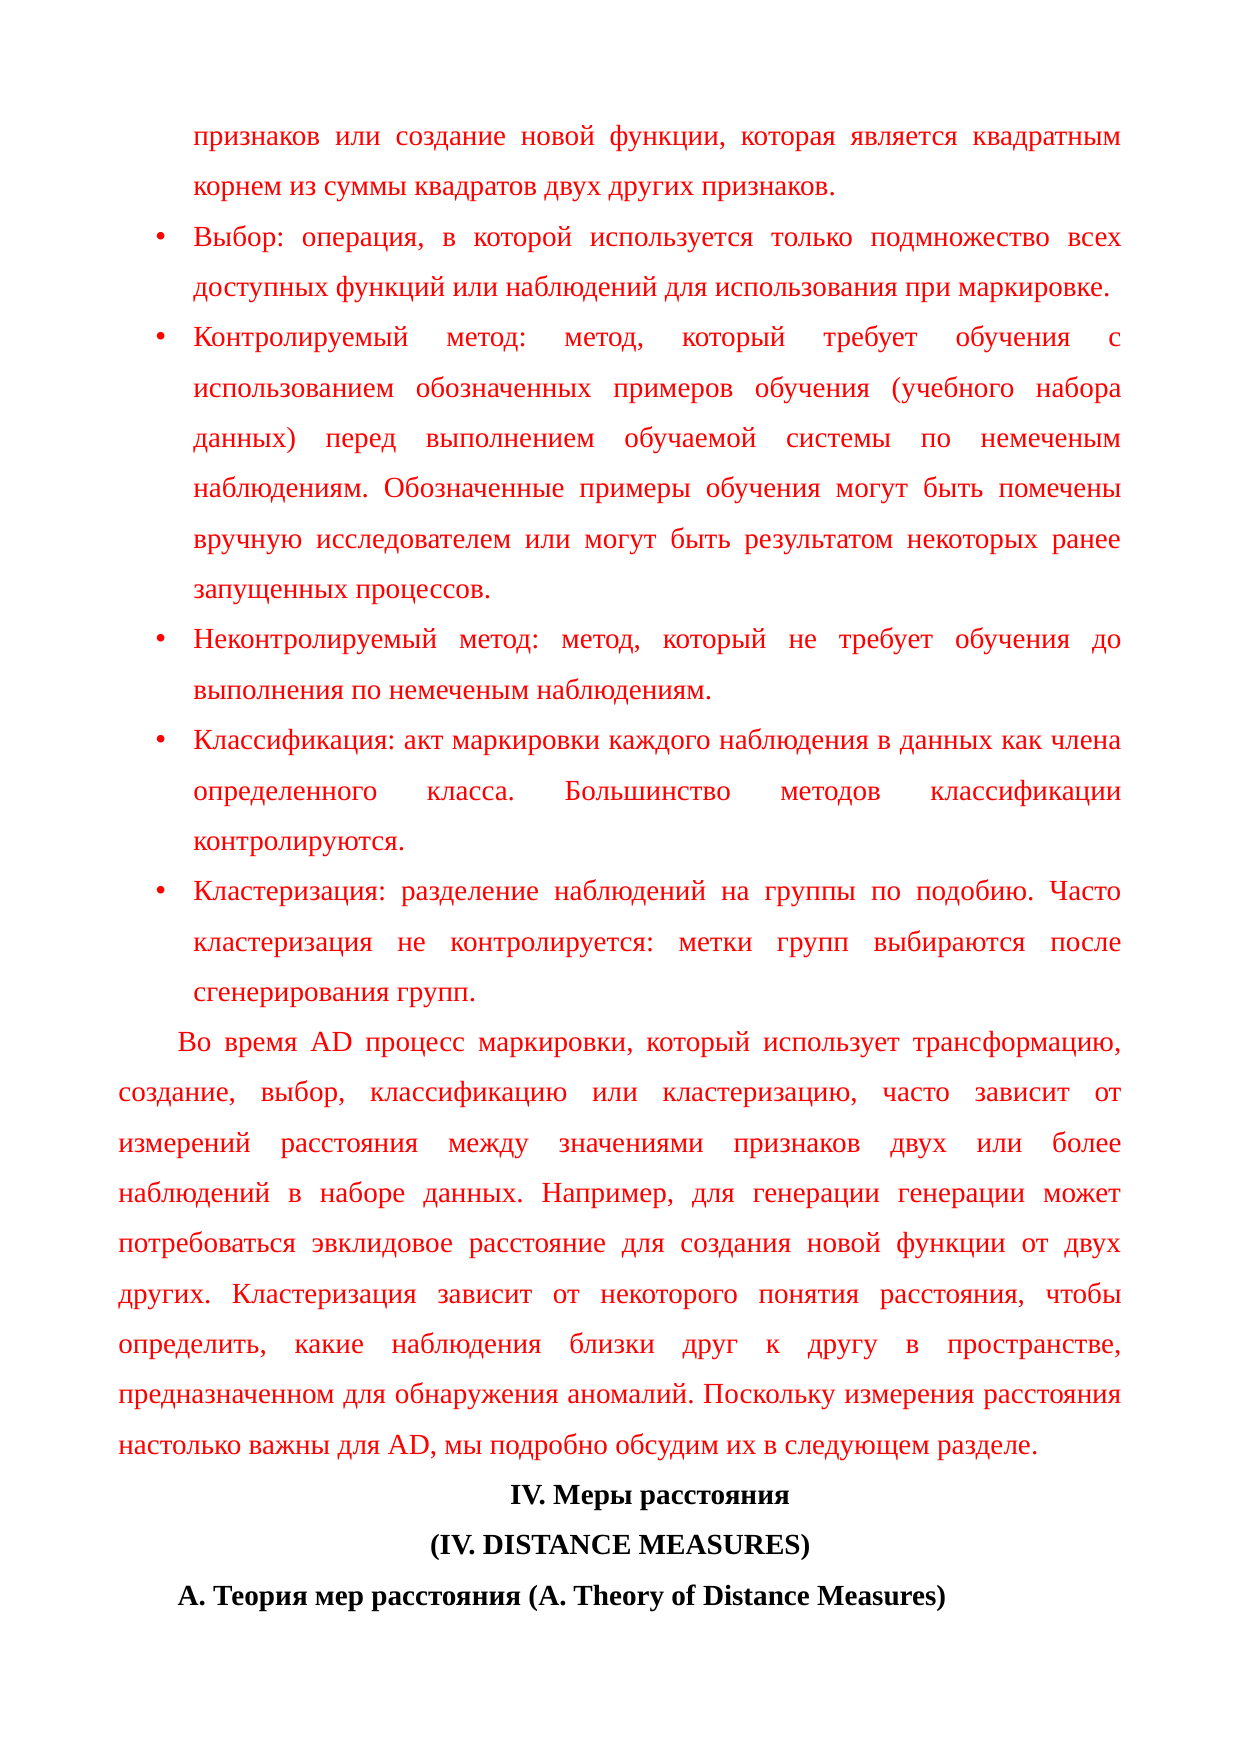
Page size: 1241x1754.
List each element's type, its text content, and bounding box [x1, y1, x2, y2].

list Выбор: операция, в которой используется только подмножество всех доступных функций или наблюдений для использования при маркировке. [156, 219, 1122, 303]
list Классификация: акт маркировки каждого наблюдения в данных как члена определенного класса. Большинство методов классификации контролируются. [156, 722, 1122, 856]
list Неконтролируемый метод: метод, который не требует обучения до выполнения по немеченым наблюдениям. [156, 621, 1122, 705]
text IV. Меры расстояния (IV. DISTANCE MEASURES) [118, 1477, 1122, 1561]
text А. Теория мер расстояния (A. Theory of Distance Measures) [118, 1578, 1122, 1611]
list Кластеризация: разделение наблюдений на группы по подобию. Часто кластеризация не контролируется: метки групп выбираются после сгенерирования групп. [156, 873, 1122, 1007]
list признаков или создание новой функции, которая является квадратным корнем из суммы квадратов двух других признаков. [156, 118, 1122, 202]
list Контролируемый метод: метод, который требует обучения с использованием обозначенных примеров обучения (учебного набора данных) перед выполнением обучаемой системы по немеченым наблюдениям. Обозначенные примеры обучения могут быть помечены вручную исследователем или могут быть результатом некоторых ранее запущенных процессов. [156, 319, 1122, 605]
text Во время AD процесс маркировки, который использует трансформацию, создание, выбор, классификацию или кластеризацию, часто зависит от измерений расстояния между значениями признаков двух или более наблюдений в наборе данных. Например, для генерации генерации может потребоваться эвклидовое расстояние для создания новой функции от двух других. Кластеризация зависит от некоторого понятия расстояния, чтобы определить, какие наблюдения близки друг к другу в пространстве, предназначенном для обнаружения аномалий. Поскольку измерения расстояния настолько важны для AD, мы подробно обсудим их в следующем разделе. [118, 1024, 1122, 1460]
